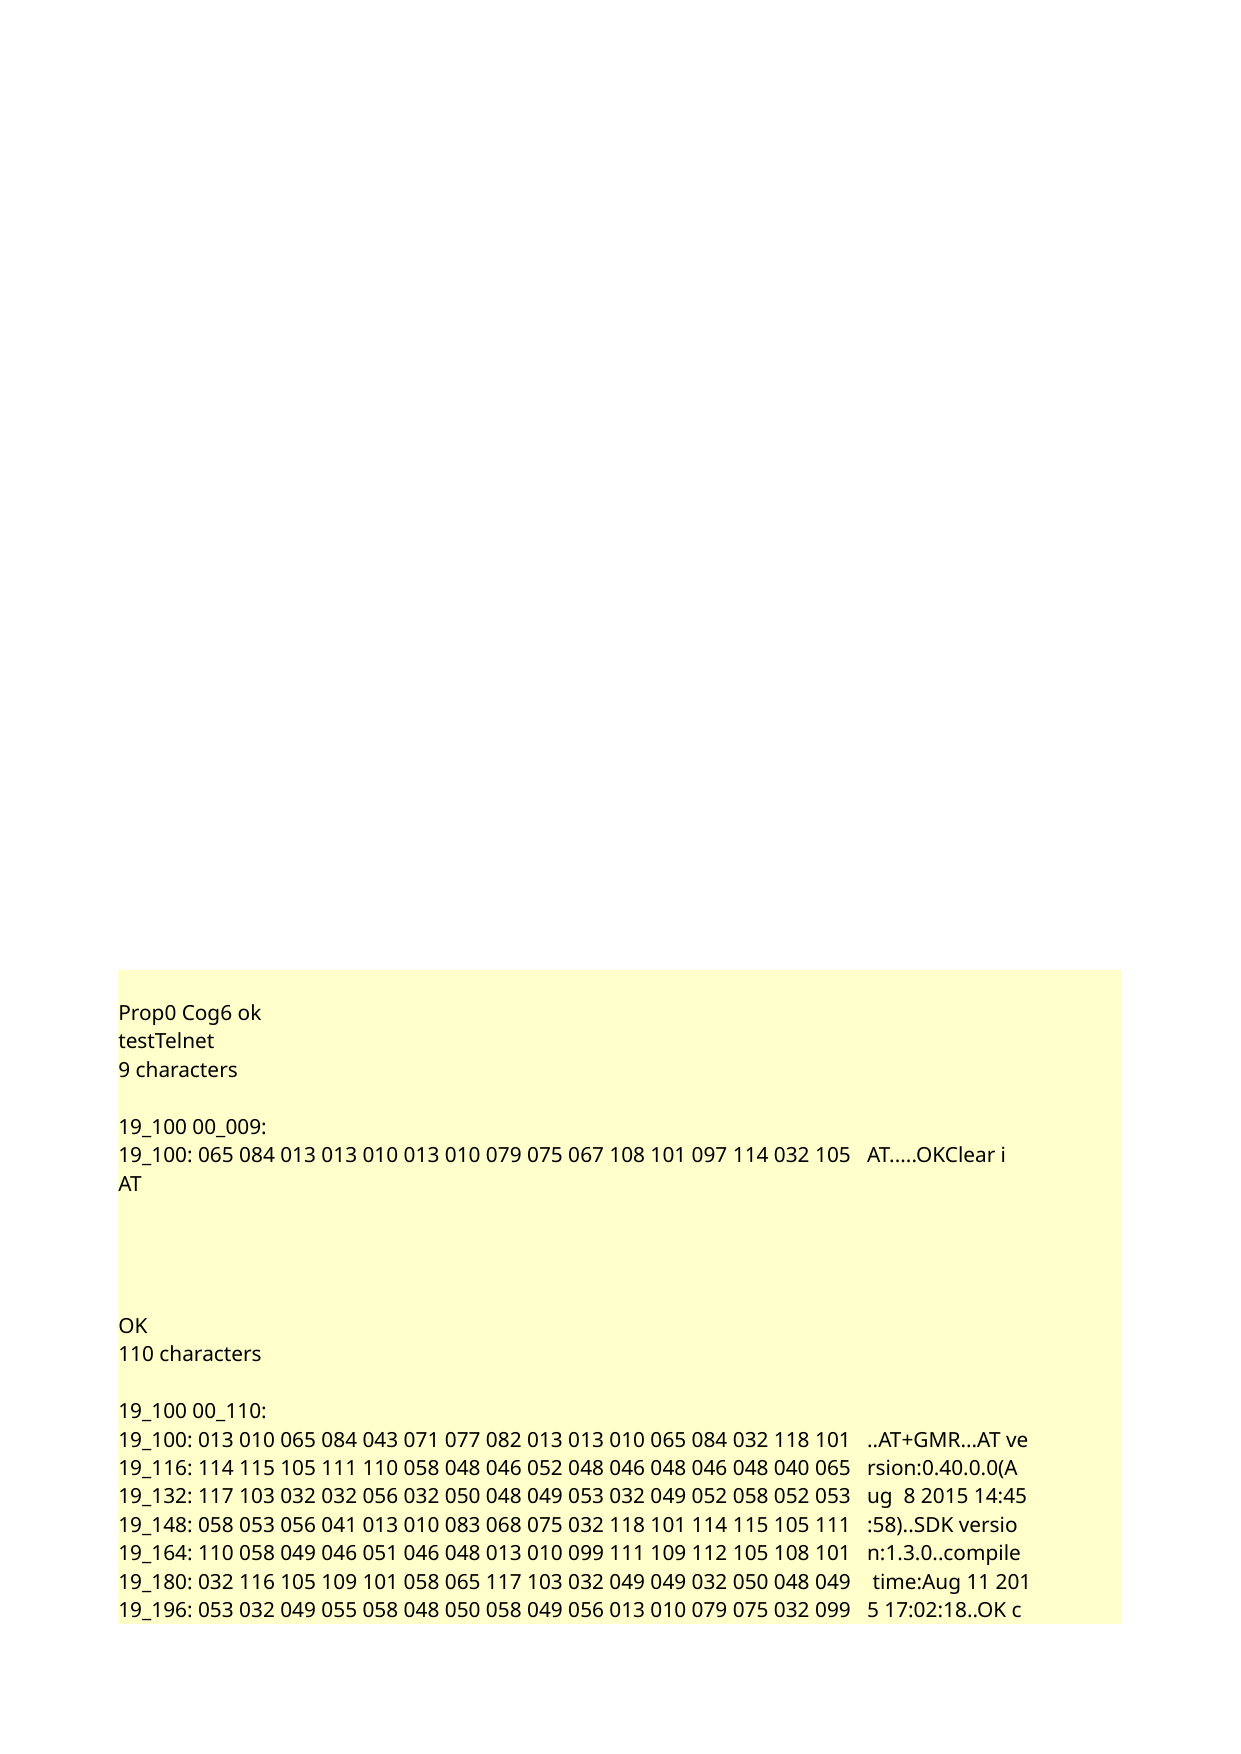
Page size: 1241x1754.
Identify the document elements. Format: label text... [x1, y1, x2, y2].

text 9 characters [118, 1055, 1122, 1083]
text 19_196: 053 032 049 055 058 048 050 058 049 056 013 010 079 075 032 099 5 17:02:18..OK c [118, 1595, 1122, 1624]
text 19_148: 058 053 056 041 013 010 083 068 075 032 118 101 114 115 105 111 :58)..SDK versio [118, 1510, 1122, 1538]
text 110 characters [118, 1339, 1122, 1368]
text 19_100 00_009: [118, 1112, 1122, 1140]
text 19_180: 032 116 105 109 101 058 065 117 103 032 049 049 032 050 048 049 time:Aug 11 201 [118, 1567, 1122, 1595]
text Prop0 Cog6 ok [118, 998, 1122, 1027]
text 19_132: 117 103 032 032 056 032 050 048 049 053 032 049 052 058 052 053 ug 8 2015 14:45 [118, 1482, 1122, 1510]
text 19_116: 114 115 105 111 110 058 048 046 052 048 046 048 046 048 040 065 rsion:0.40.0.0(A [118, 1453, 1122, 1482]
text 19_100 00_110: [118, 1396, 1122, 1425]
text 19_164: 110 058 049 046 051 046 048 013 010 099 111 109 112 105 108 101 n:1.3.0..compile [118, 1538, 1122, 1567]
text 19_100: 065 084 013 013 010 013 010 079 075 067 108 101 097 114 032 105 AT.....OKClear i [118, 1140, 1122, 1169]
text 19_100: 013 010 065 084 043 071 077 082 013 013 010 065 084 032 118 101 ..AT+GMR...AT ve [118, 1425, 1122, 1453]
text testTelnet [118, 1027, 1122, 1055]
text AT [118, 1169, 1122, 1197]
text OK [118, 1311, 1122, 1339]
